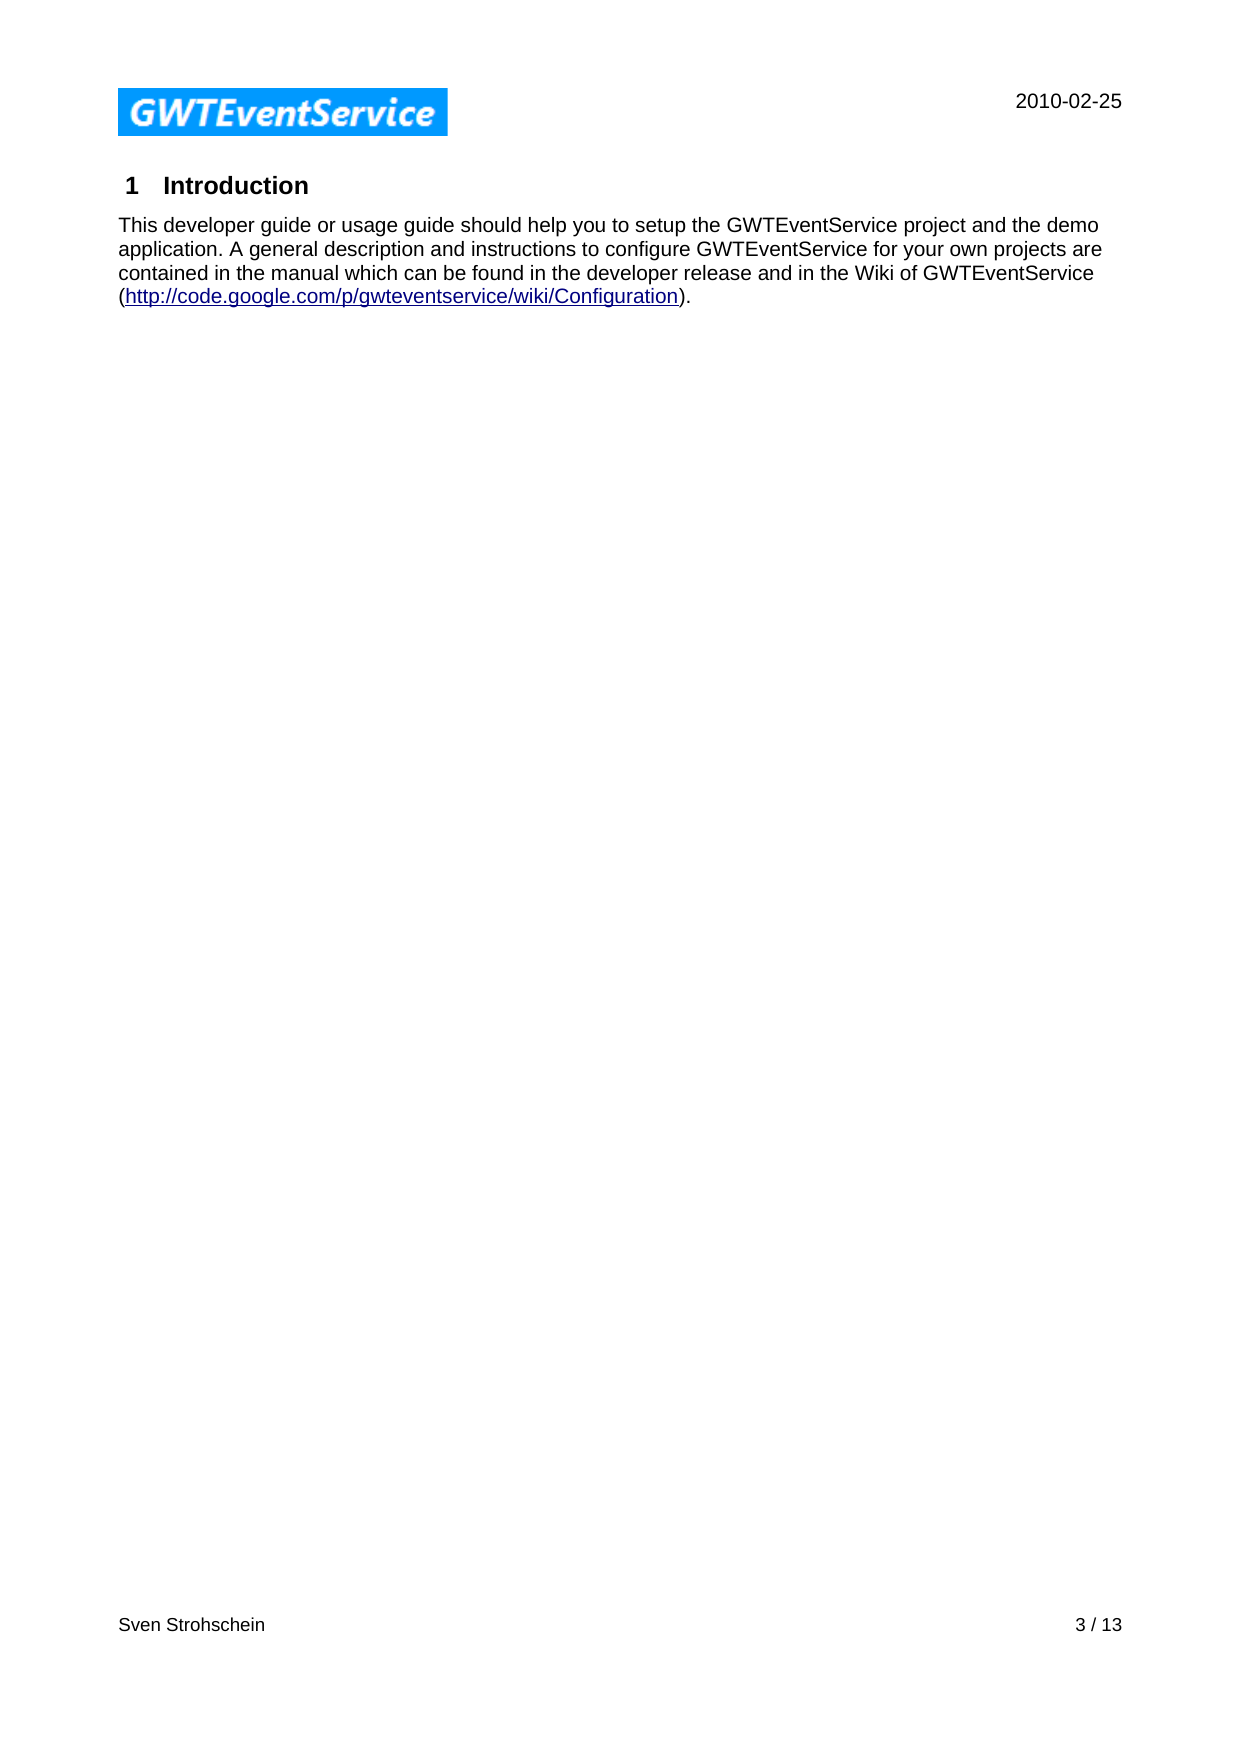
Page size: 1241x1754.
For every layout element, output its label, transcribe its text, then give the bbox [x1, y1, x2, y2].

picture [118, 88, 448, 136]
text This developer guide or usage guide should help you to setup the GWTEventService project and the demo application. A general description and instructions to configure GWTEventService for your own projects are contained in the manual which can be found in the developer release and in the Wiki of GWTEventService (http://code.google.com/p/gwteventservice/wiki/Configuration). [118, 212, 1122, 308]
subtitle Introduction [118, 171, 1122, 200]
